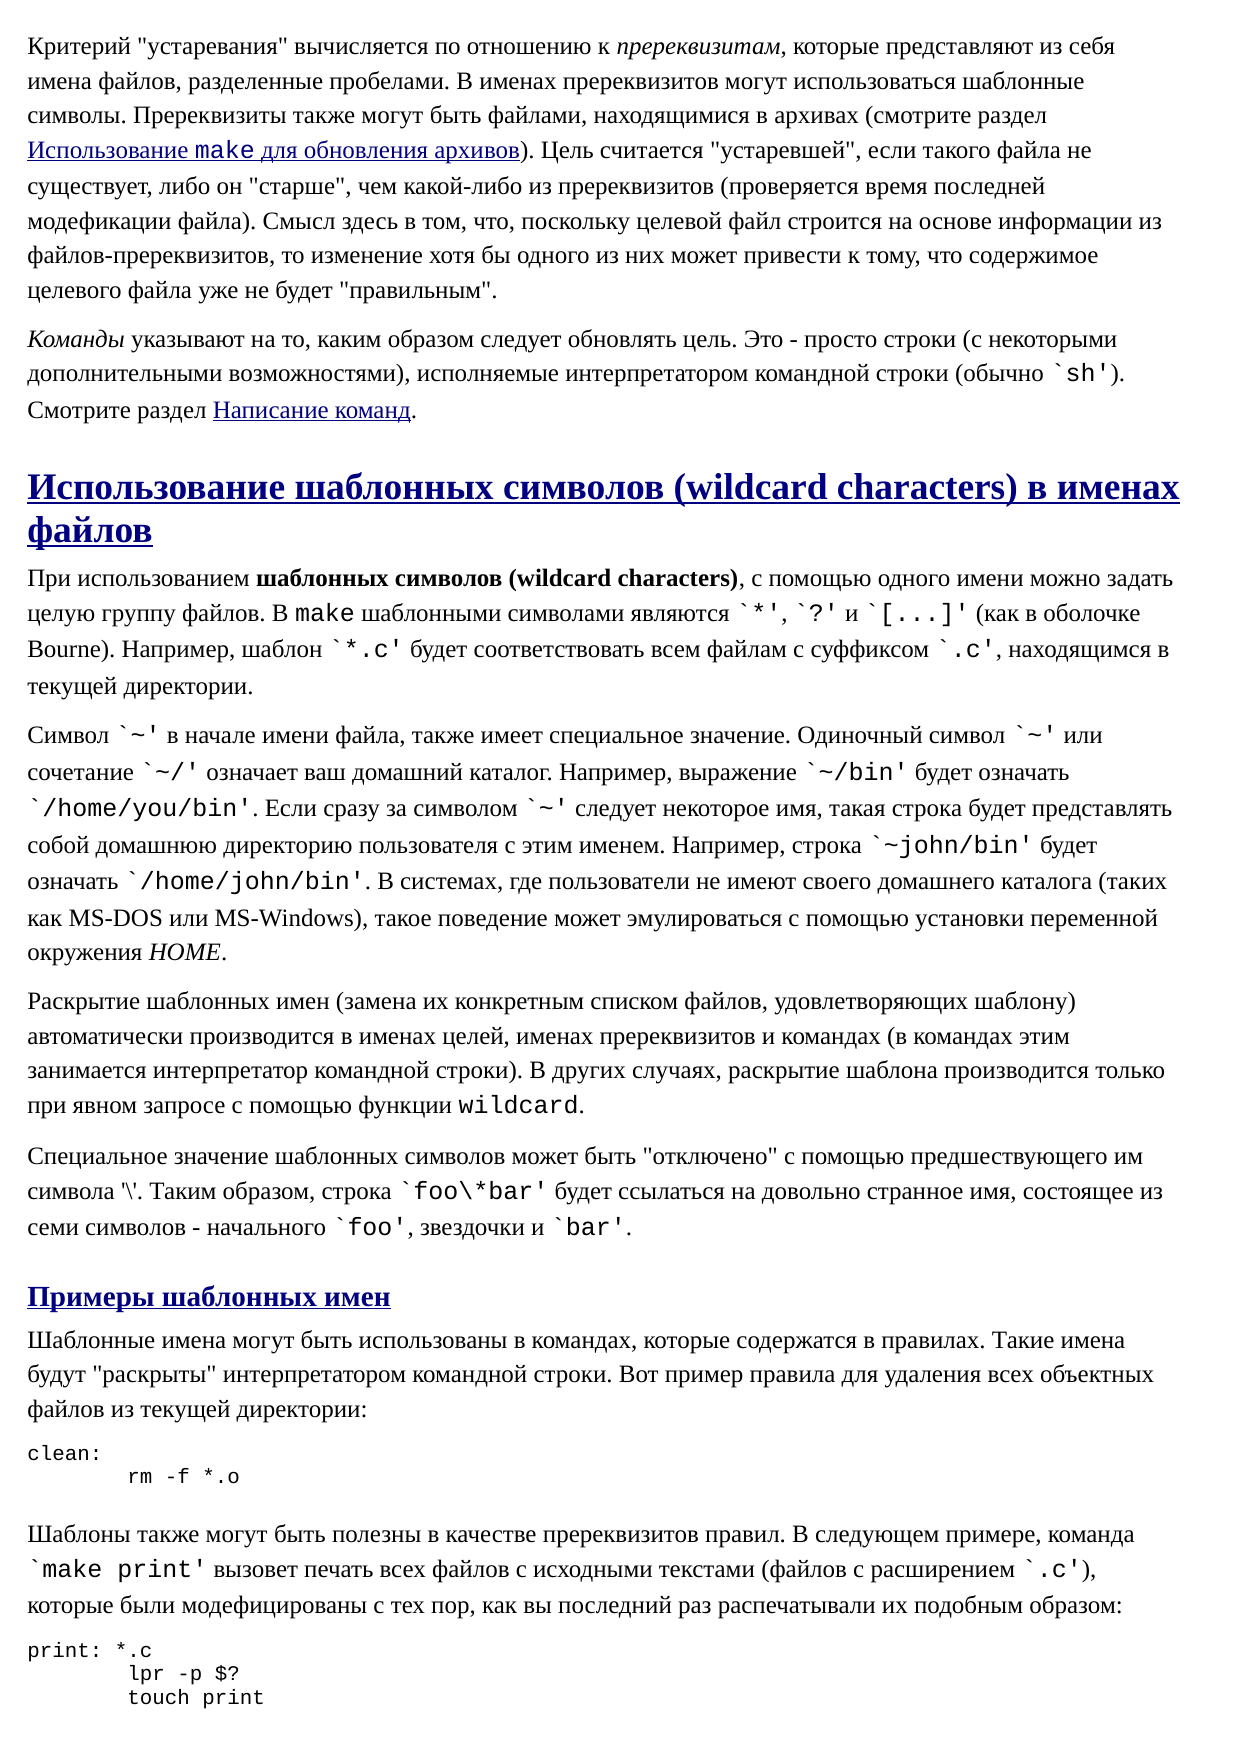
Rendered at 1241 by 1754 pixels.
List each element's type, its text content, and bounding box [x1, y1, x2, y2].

text Команды указывают на то, каким образом следует обновлять цель. Это - просто строки (с некоторыми дополнительными возможностями), исполняемые интерпретатором командной строки (обычно `sh'). Смотрите раздел Написание команд. [27, 324, 1185, 423]
subtitle Примеры шаблонных имен [27, 1279, 1185, 1312]
text touch print [27, 1687, 1185, 1711]
text При использованием шаблонных символов (wildcard characters), с помощью одного имени можно задать целую группу файлов. В make шаблонными символами являются `*', `?' и `[...]' (как в оболочке Bourne). Например, шаблон `*.c' будет соответствовать всем файлам с суффиксом `.c', находящимся в текущей директории. [27, 563, 1185, 700]
text lpr -p $? [27, 1663, 1185, 1687]
text clean: [27, 1443, 1185, 1466]
subtitle Использование шаблонных символов (wildcard characters) в именах файлов [27, 465, 1185, 551]
text Раскрытие шаблонных имен (замена их конкретным списком файлов, удовлетворяющих шаблону) автоматически производится в именах целей, именах пререквизитов и командах (в командах этим занимается интерпретатор командной строки). В других случаях, раскрытие шаблона производится только при явном запросе с помощью функции wildcard. [27, 986, 1185, 1121]
text Специальное значение шаблонных символов может быть "отключено" с помощью предшествующего им символа '\'. Таким образом, строка `foo\*bar' будет ссылаться на довольно странное имя, состоящее из семи символов - начального `foo', звездочки и `bar'. [27, 1141, 1185, 1243]
text Шаблонные имена могут быть использованы в командах, которые содержатся в правилах. Такие имена будут "раскрыты" интерпретатором командной строки. Вот пример правила для удаления всех объектных файлов из текущей директории: [27, 1325, 1185, 1422]
text Шаблоны также могут быть полезны в качестве пререквизитов правил. В следующем примере, команда `make print' вызовет печать всех файлов с исходными текстами (файлов с расширением `.c'), которые были модефицированы с тех пор, как вы последний раз распечатывали их подобным образом: [27, 1519, 1185, 1619]
text rm -f *.o [27, 1466, 1185, 1490]
text Символ `~' в начале имени файла, также имеет специальное значение. Одиночный символ `~' или сочетание `~/' означает ваш домашний каталог. Например, выражение `~/bin' будет означать `/home/you/bin'. Если сразу за символом `~' следует некоторое имя, такая строка будет представлять собой домашнюю директорию пользователя с этим именем. Например, строка `~john/bin' будет означать `/home/john/bin'. В системах, где пользователи не имеют своего домашнего каталога (таких как MS-DOS или MS-Windows), такое поведение может эмулироваться с помощью установки переменной окружения HOME. [27, 720, 1185, 966]
text Критерий "устаревания" вычисляется по отношению к пререквизитам, которые представляют из себя имена файлов, разделенные пробелами. В именах пререквизитов могут использоваться шаблонные символы. Пререквизиты также могут быть файлами, находящимися в архивах (смотрите раздел Использование make для обновления архивов). Цель считается "устаревшей", если такого файла не существует, либо он "старше", чем какой-либо из пререквизитов (проверяется время последней модефикации файла). Смысл здесь в том, что, поскольку целевой файл строится на основе информации из файлов-пререквизитов, то изменение хотя бы одного из них может привести к тому, что содержимое целевого файла уже не будет "правильным". [27, 31, 1185, 303]
text print: *.c [27, 1639, 1185, 1663]
